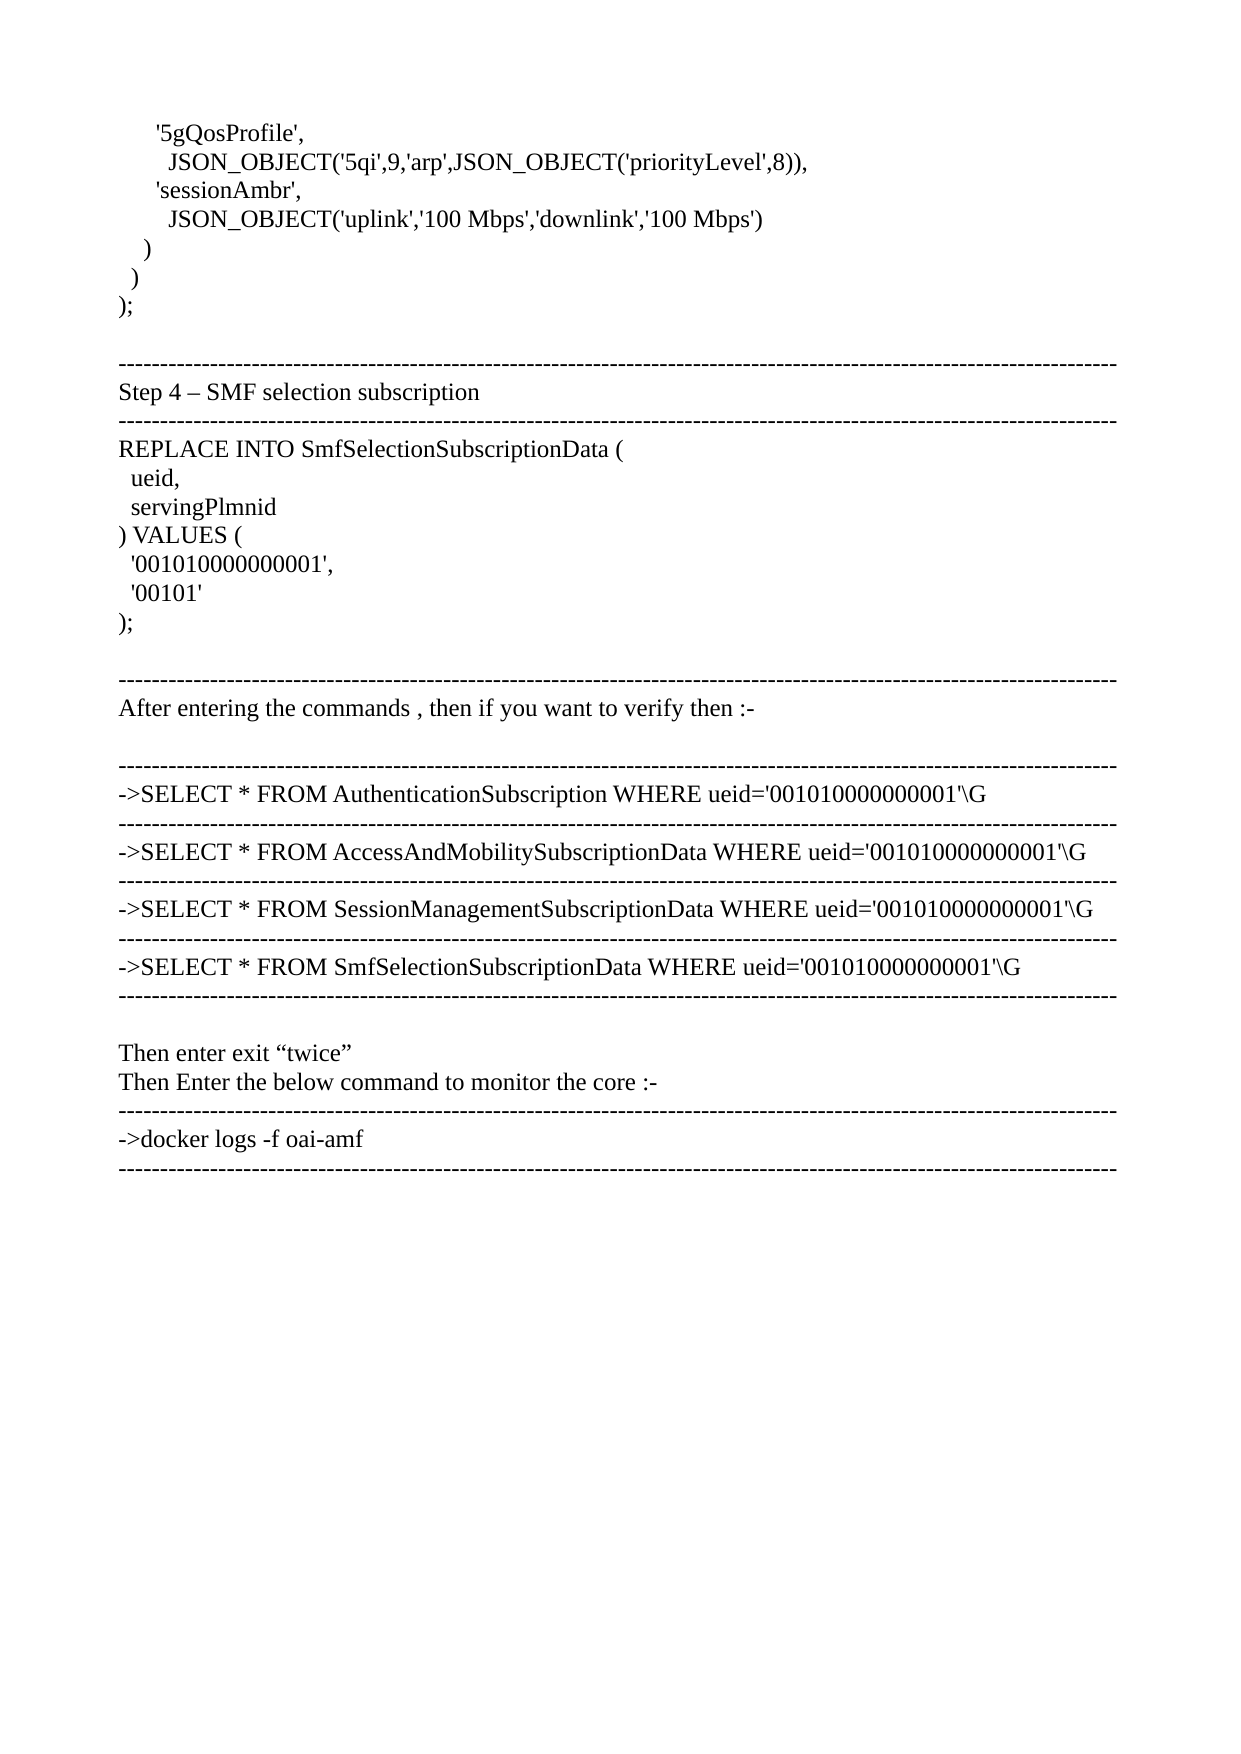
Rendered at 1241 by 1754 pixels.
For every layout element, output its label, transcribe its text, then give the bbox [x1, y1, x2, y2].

text After entering the commands , then if you want to verify then :- [118, 693, 1122, 722]
text 'sessionAmbr', [118, 176, 1122, 204]
text ------------------------------------------------------------------------------------------------------------------------ ->SELECT * FROM AccessAndMobilitySubscriptionData WHERE ueid='001010000000001'\G [118, 808, 1122, 866]
text JSON_OBJECT('uplink','100 Mbps','downlink','100 Mbps') [118, 204, 1122, 233]
text ->docker logs -f oai-amf [118, 1124, 1122, 1153]
text ------------------------------------------------------------------------------------------------------------------------ [118, 406, 1122, 434]
text '001010000000001', [118, 549, 1122, 578]
text ->SELECT * FROM AuthenticationSubscription WHERE ueid='001010000000001'\G [118, 779, 1122, 808]
text Then enter exit “twice” Then Enter the below command to monitor the core :- [118, 1038, 1122, 1096]
text ueid, [118, 463, 1122, 492]
text '00101' [118, 578, 1122, 607]
text REPLACE INTO SmfSelectionSubscriptionData ( [118, 434, 1122, 463]
text ------------------------------------------------------------------------------------------------------------------------ ->SELECT * FROM SmfSelectionSubscriptionData WHERE ueid='001010000000001'\G [118, 923, 1122, 981]
text ) [118, 262, 1122, 291]
text ------------------------------------------------------------------------------------------------------------------------ [118, 722, 1122, 779]
text ); [118, 607, 1122, 636]
text ------------------------------------------------------------------------------------------------------------------------ [118, 664, 1122, 693]
text ------------------------------------------------------------------------------------------------------------------------ [118, 348, 1122, 377]
text ------------------------------------------------------------------------------------------------------------------------ [118, 1153, 1122, 1182]
text ) [118, 233, 1122, 262]
text ------------------------------------------------------------------------------------------------------------------------ [118, 981, 1122, 1009]
text ); [118, 291, 1122, 319]
text ) VALUES ( [118, 521, 1122, 549]
text JSON_OBJECT('5qi',9,'arp',JSON_OBJECT('priorityLevel',8)), [118, 147, 1122, 176]
text servingPlmnid [118, 492, 1122, 521]
text ------------------------------------------------------------------------------------------------------------------------ [118, 1096, 1122, 1124]
text '5gQosProfile', [118, 118, 1122, 147]
text Step 4 – SMF selection subscription [118, 377, 1122, 406]
text ------------------------------------------------------------------------------------------------------------------------ ->SELECT * FROM SessionManagementSubscriptionData WHERE ueid='001010000000001'\G [118, 866, 1122, 923]
